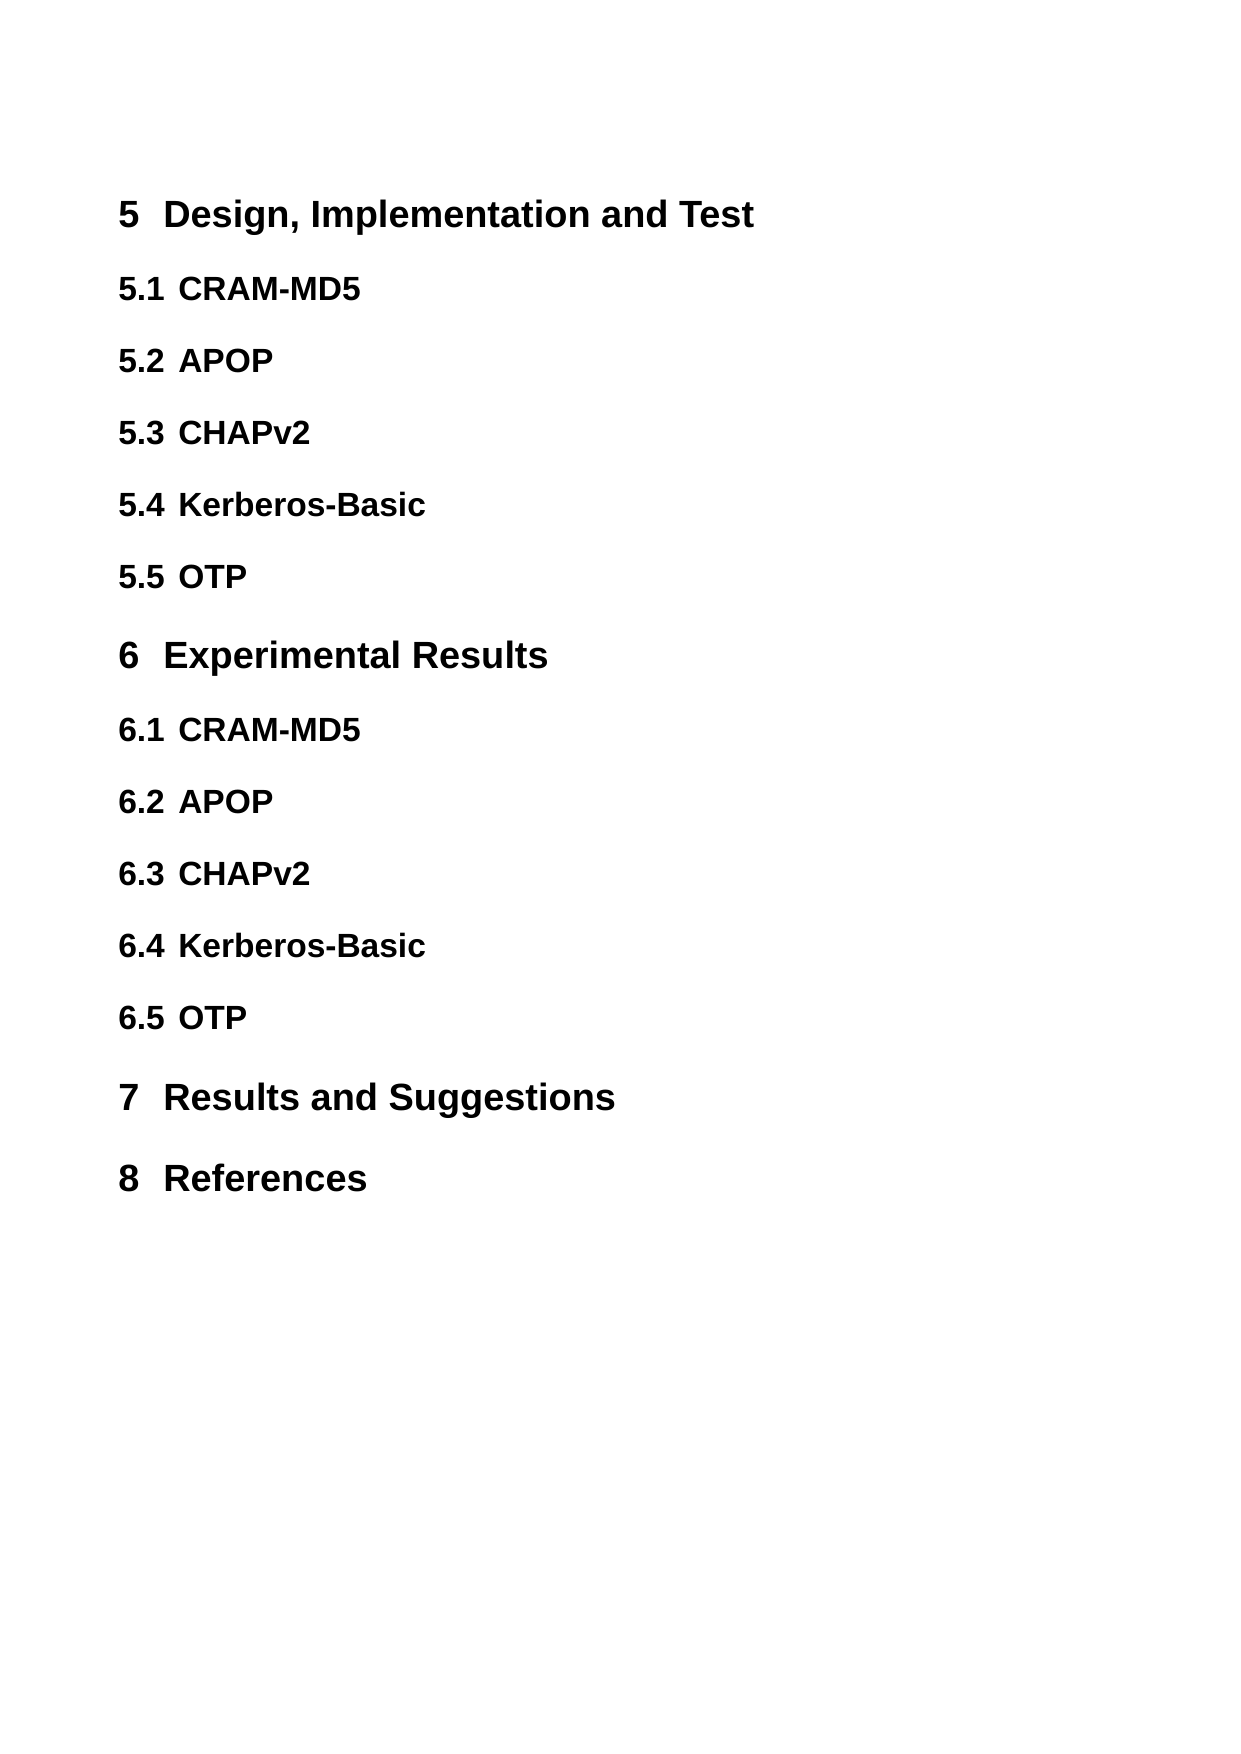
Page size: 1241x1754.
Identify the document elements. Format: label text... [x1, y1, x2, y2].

subtitle CHAPv2 [118, 413, 1122, 452]
subtitle Design, Implementation and Test [118, 192, 1122, 236]
subtitle CHAPv2 [118, 854, 1122, 893]
subtitle Kerberos-Basic [118, 926, 1122, 965]
subtitle CRAM-MD5 [118, 710, 1122, 749]
subtitle CRAM-MD5 [118, 269, 1122, 308]
subtitle References [118, 1155, 1122, 1199]
subtitle OTP [118, 557, 1122, 596]
subtitle Experimental Results [118, 633, 1122, 677]
subtitle APOP [118, 782, 1122, 821]
subtitle Results and Suggestions [118, 1074, 1122, 1118]
subtitle Kerberos-Basic [118, 485, 1122, 524]
subtitle APOP [118, 341, 1122, 380]
subtitle OTP [118, 998, 1122, 1037]
